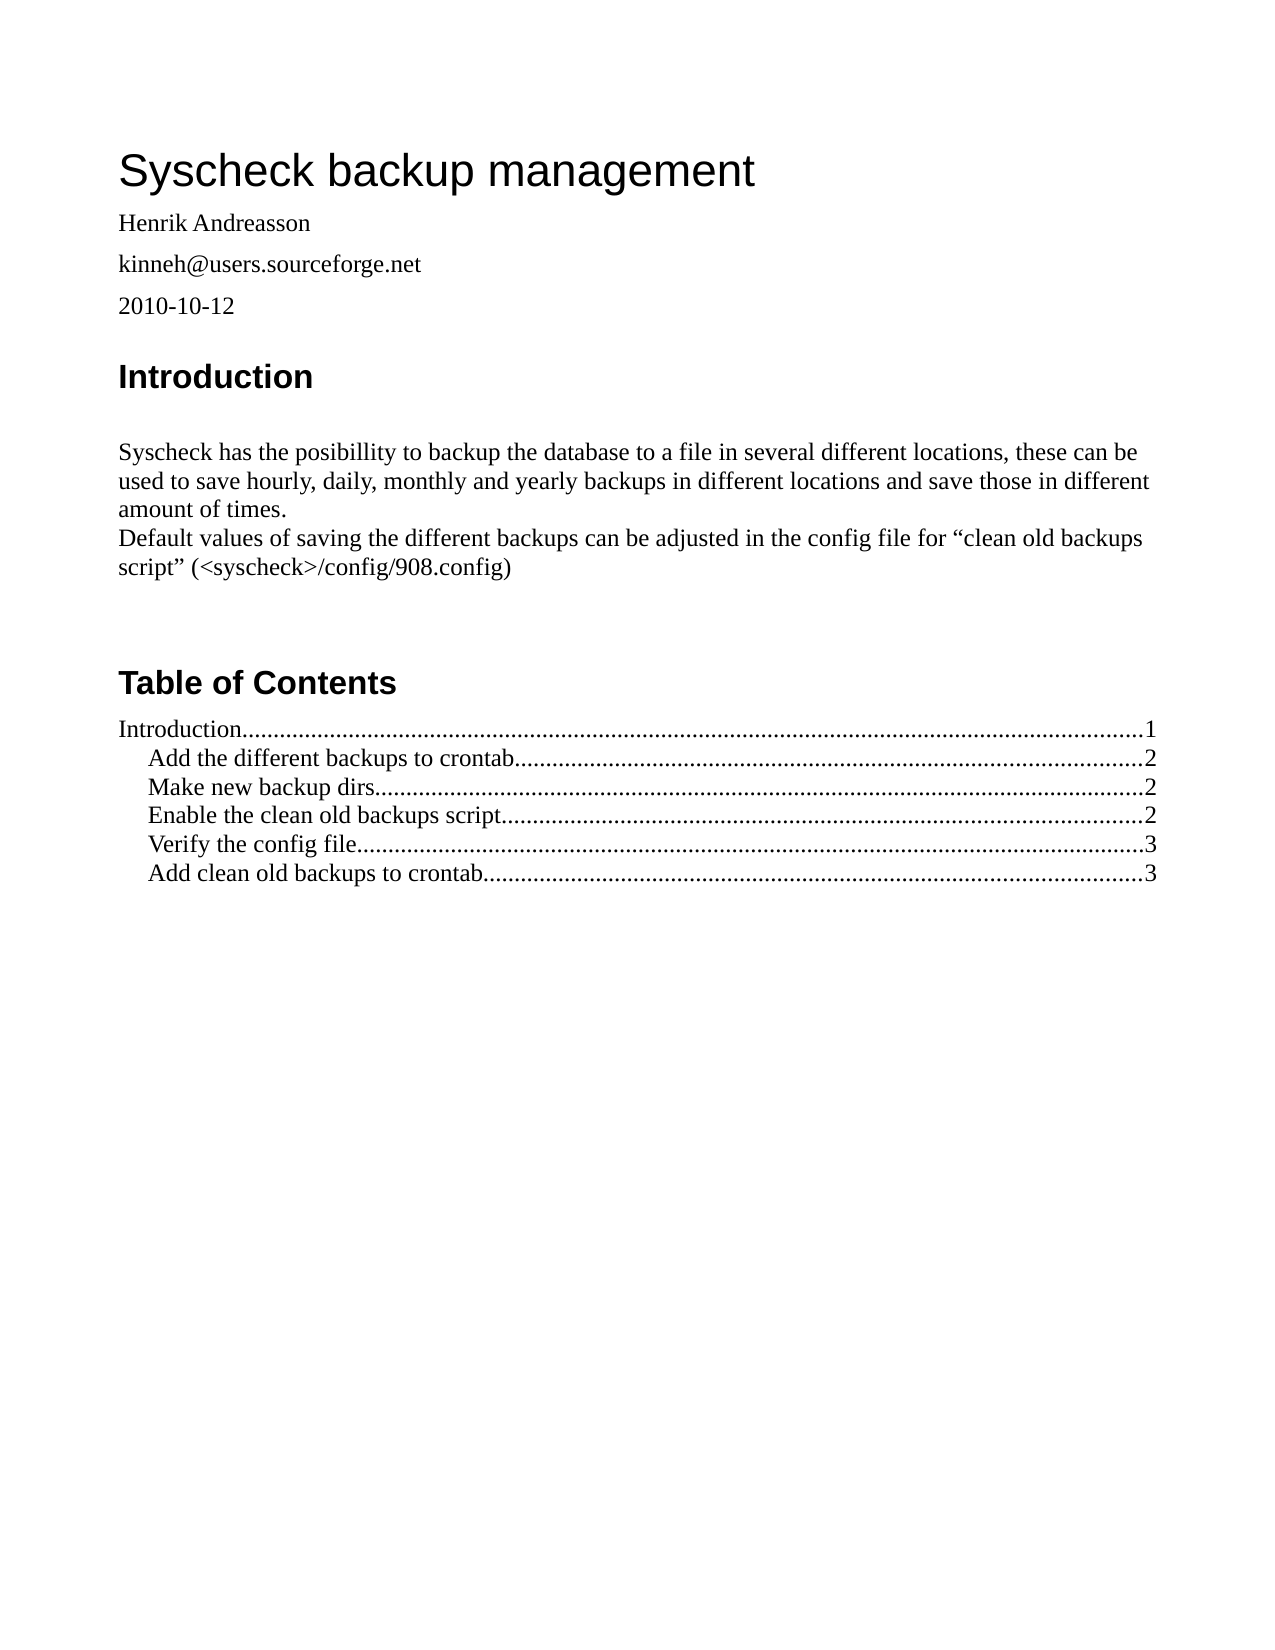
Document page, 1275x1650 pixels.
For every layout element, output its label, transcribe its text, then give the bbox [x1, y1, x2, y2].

subtitle Syscheck backup management [118, 143, 1157, 196]
text Enable the clean old backups script 2 [148, 800, 1157, 829]
subtitle Introduction [118, 357, 1157, 396]
text Add the different backups to crontab 2 [148, 743, 1157, 772]
text Henrik Andreasson [118, 208, 1157, 237]
text 2010-10-12 [118, 291, 1157, 319]
text Add clean old backups to crontab 3 [148, 858, 1157, 887]
text Make new backup dirs 2 [148, 772, 1157, 800]
text Default values of saving the different backups can be adjusted in the config file for “clean old backups script” (<syscheck>/config/908.config) [118, 523, 1157, 581]
text Introduction 1 [118, 714, 1157, 743]
text Syscheck has the posibillity to backup the database to a file in several different locations, these can be used to save hourly, daily, monthly and yearly backups in different locations and save those in different amount of times. [118, 437, 1157, 523]
text kinneh@users.sourceforge.net [118, 249, 1157, 278]
text Verify the config file 3 [148, 829, 1157, 858]
subtitle Table of Contents [118, 663, 1157, 702]
